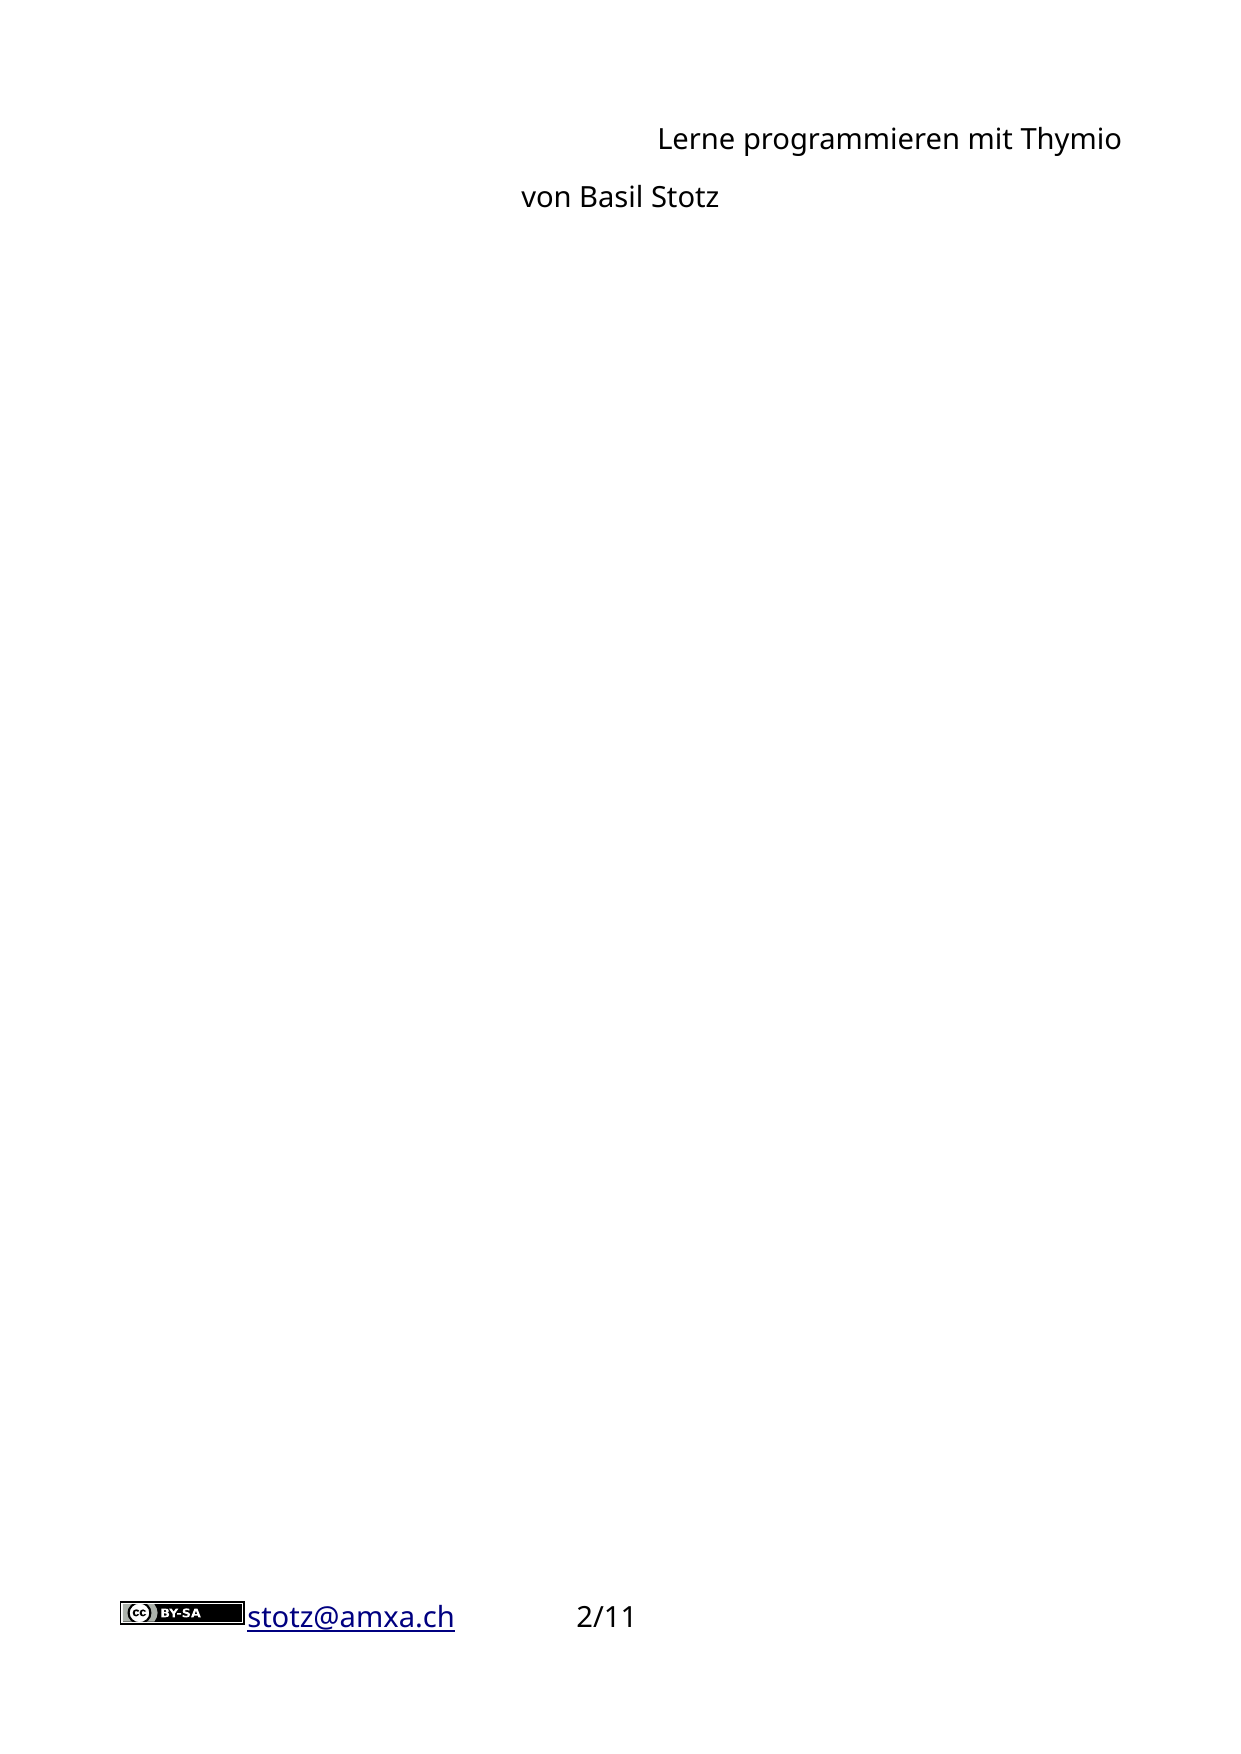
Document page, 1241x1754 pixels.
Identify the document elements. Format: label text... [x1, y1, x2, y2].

text von Basil Stotz [118, 177, 1122, 216]
